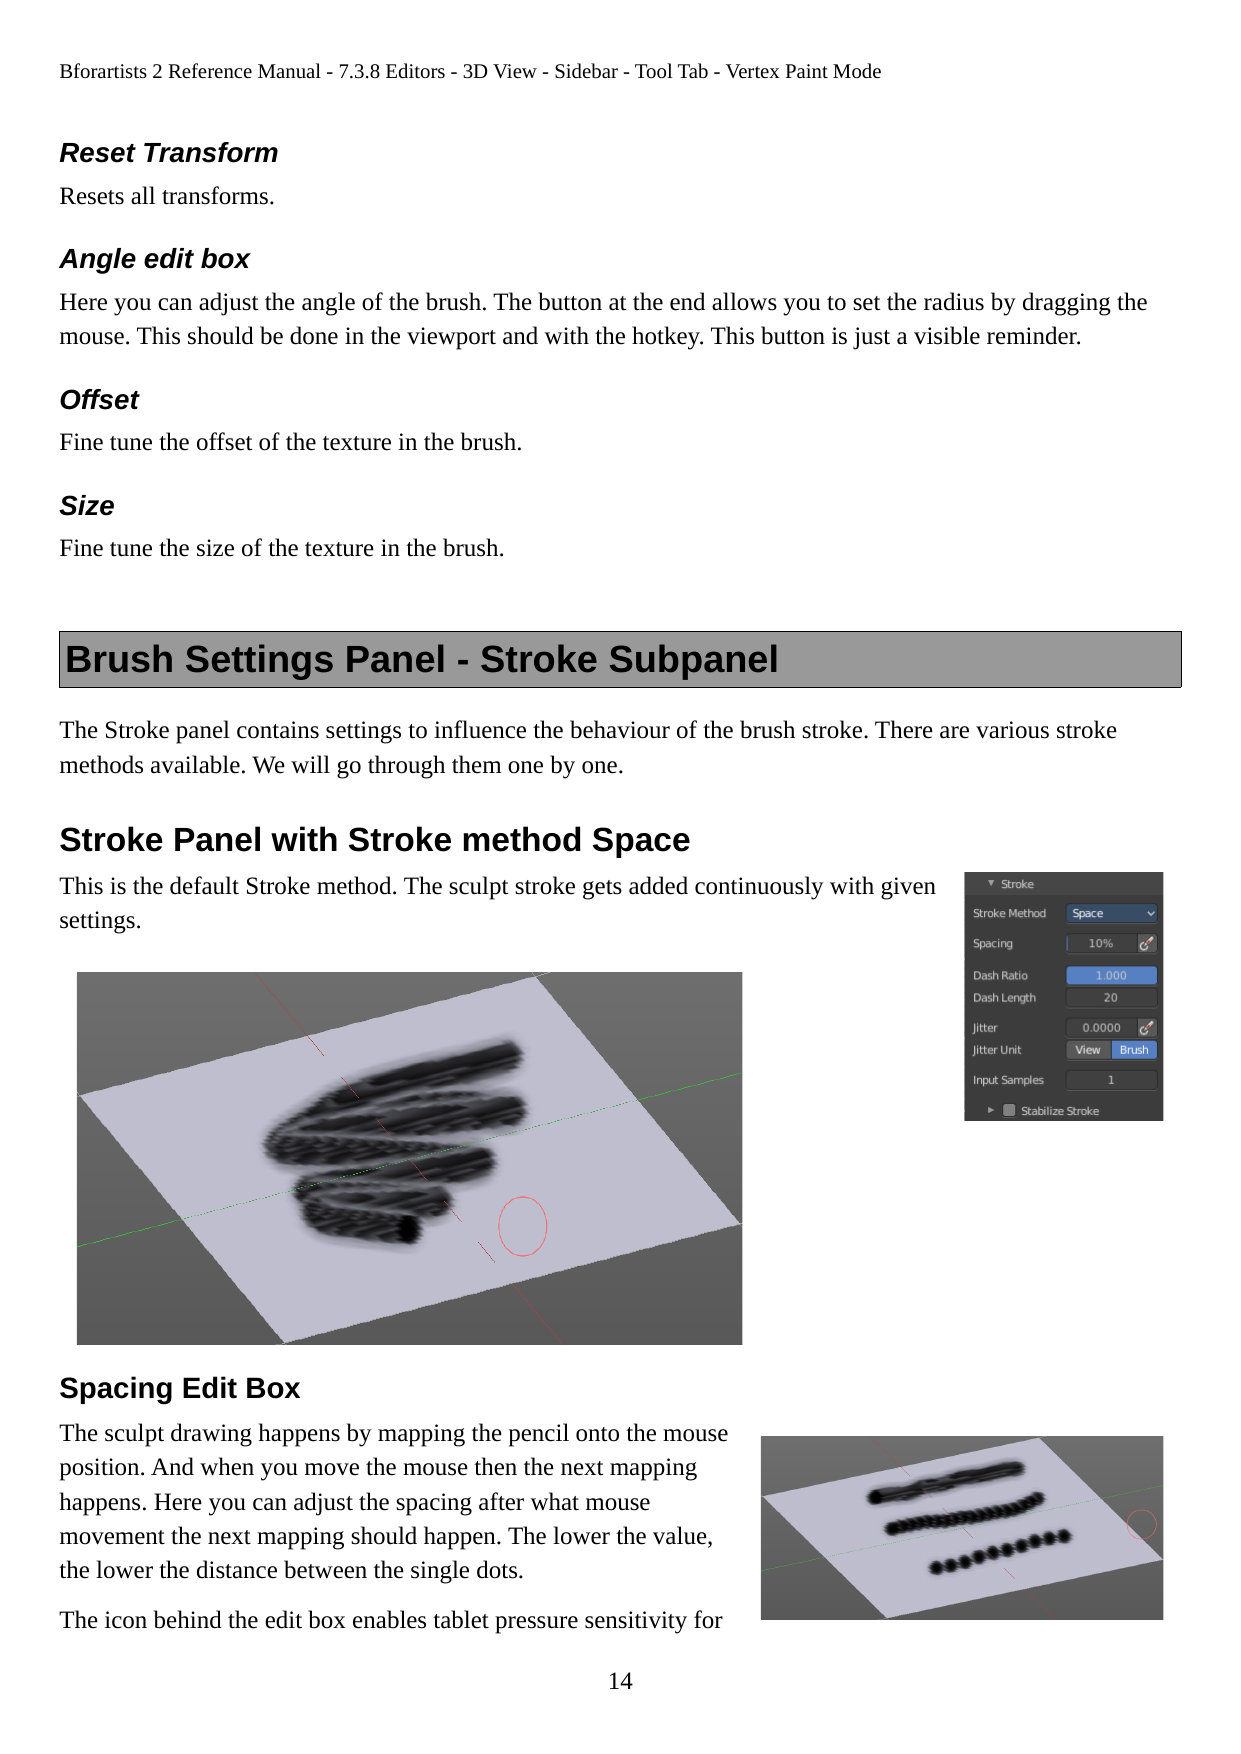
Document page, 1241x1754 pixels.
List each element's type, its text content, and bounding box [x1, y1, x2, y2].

picture [760, 1436, 1164, 1620]
picture [964, 872, 1164, 1121]
text The sculpt drawing happens by mapping the pencil onto the mouse position. And when you move the mouse then the next mapping happens. Here you can adjust the spacing after what mouse movement the next mapping should happen. The lower the value, the lower the distance between the single dots. [59, 1418, 1181, 1584]
text This is the default Stroke method. The sculpt stroke gets added continuously with given settings. [59, 871, 1181, 934]
subtitle Angle edit box [59, 243, 1181, 274]
text The icon behind the edit box enables tablet pressure sensitivity for [59, 1605, 1181, 1633]
subtitle Reset Transform [59, 137, 1181, 168]
text Resets all transforms. [59, 181, 1181, 210]
text Here you can adjust the angle of the brush. The button at the end allows you to set the radius by dragging the mouse. This should be done in the viewport and with the hotkey. This button is just a visible reminder. [59, 287, 1181, 350]
subtitle Spacing Edit Box [59, 1371, 1181, 1405]
subtitle Offset [59, 383, 1181, 415]
picture [76, 972, 743, 1345]
text Fine tune the offset of the texture in the brush. [59, 427, 1181, 456]
text Fine tune the size of the texture in the brush. [59, 533, 1181, 562]
subtitle Size [59, 489, 1181, 521]
text The Stroke panel contains settings to influence the behaviour of the brush stroke. There are various stroke methods available. We will go through them one by one. [59, 716, 1181, 779]
table_header Brush Settings Panel - Stroke Subpanel [60, 632, 1181, 687]
subtitle Stroke Panel with Stroke method Space [59, 820, 1181, 858]
